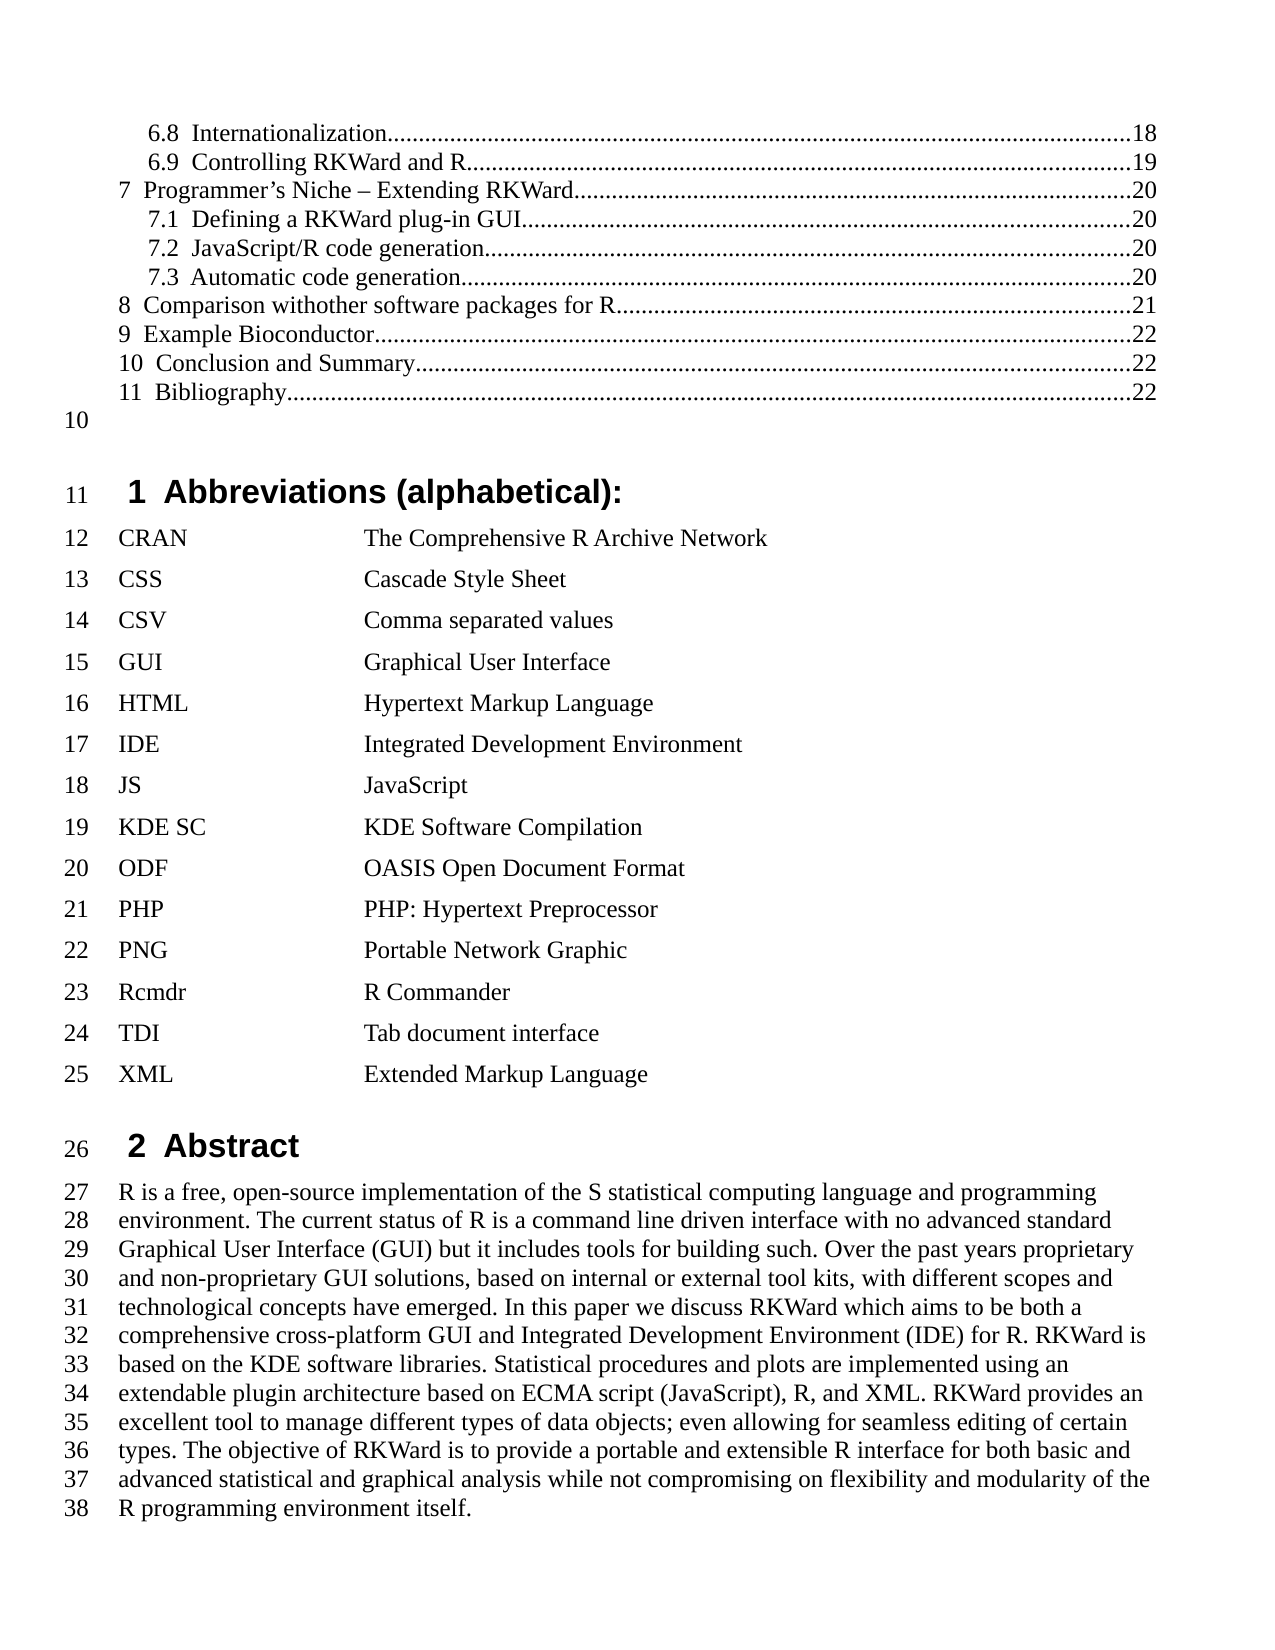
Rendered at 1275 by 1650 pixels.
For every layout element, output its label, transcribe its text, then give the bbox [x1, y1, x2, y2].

text GUI Graphical User Interface [118, 647, 1157, 676]
text 11 Bibliography 22 [118, 377, 1157, 406]
text 6.9 Controlling RKWard and R 19 [148, 147, 1157, 176]
text PNG Portable Network Graphic [118, 936, 1157, 964]
text IDE Integrated Development Environment [118, 729, 1157, 758]
text 7.1 Defining a RKWard plug-in GUI 20 [148, 204, 1157, 233]
text 8 Comparison withother software packages for R 21 [118, 291, 1157, 319]
text 10 Conclusion and Summary 22 [118, 348, 1157, 377]
text 7.2 JavaScript/R code generation 20 [148, 233, 1157, 262]
text 9 Example Bioconductor 22 [118, 319, 1157, 348]
text TDI Tab document interface [118, 1018, 1157, 1047]
text HTML Hypertext Markup Language [118, 688, 1157, 717]
text R is a free, open-source implementation of the S statistical computing language and programming environment. The current status of R is a command line driven interface with no advanced standard Graphical User Interface (GUI) but it includes tools for building such. Over the past years proprietary and non-proprietary GUI solutions, based on internal or external tool kits, with different scopes and technological concepts have emerged. In this paper we discuss RKWard which aims to be both a comprehensive cross-platform GUI and Integrated Development Environment (IDE) for R. RKWard is based on the KDE software libraries. Statistical procedures and plots are implemented using an extendable plugin architecture based on ECMA script (JavaScript), R, and XML. RKWard provides an excellent tool to manage different types of data objects; even allowing for seamless editing of certain types. The objective of RKWard is to provide a portable and extensible R interface for both basic and advanced statistical and graphical analysis while not compromising on flexibility and modularity of the R programming environment itself. [118, 1177, 1157, 1522]
text CRAN The Comprehensive R Archive Network [118, 523, 1157, 552]
text PHP PHP: Hypertext Preprocessor [118, 894, 1157, 923]
text ODF OASIS Open Document Format [118, 853, 1157, 882]
subtitle Abstract [118, 1126, 1157, 1164]
text 6.8 Internationalization 18 [148, 118, 1157, 147]
text CSV Comma separated values [118, 606, 1157, 634]
text JS JavaScript [118, 771, 1157, 799]
text Rcmdr R Commander [118, 977, 1157, 1006]
text 7.3 Automatic code generation 20 [148, 262, 1157, 291]
subtitle Abbreviations (alphabetical): [118, 472, 1157, 511]
text XML Extended Markup Language [118, 1059, 1157, 1088]
text CSS Cascade Style Sheet [118, 564, 1157, 593]
text 7 Programmer’s Niche – Extending RKWard 20 [118, 176, 1157, 204]
text KDE SC KDE Software Compilation [118, 812, 1157, 841]
